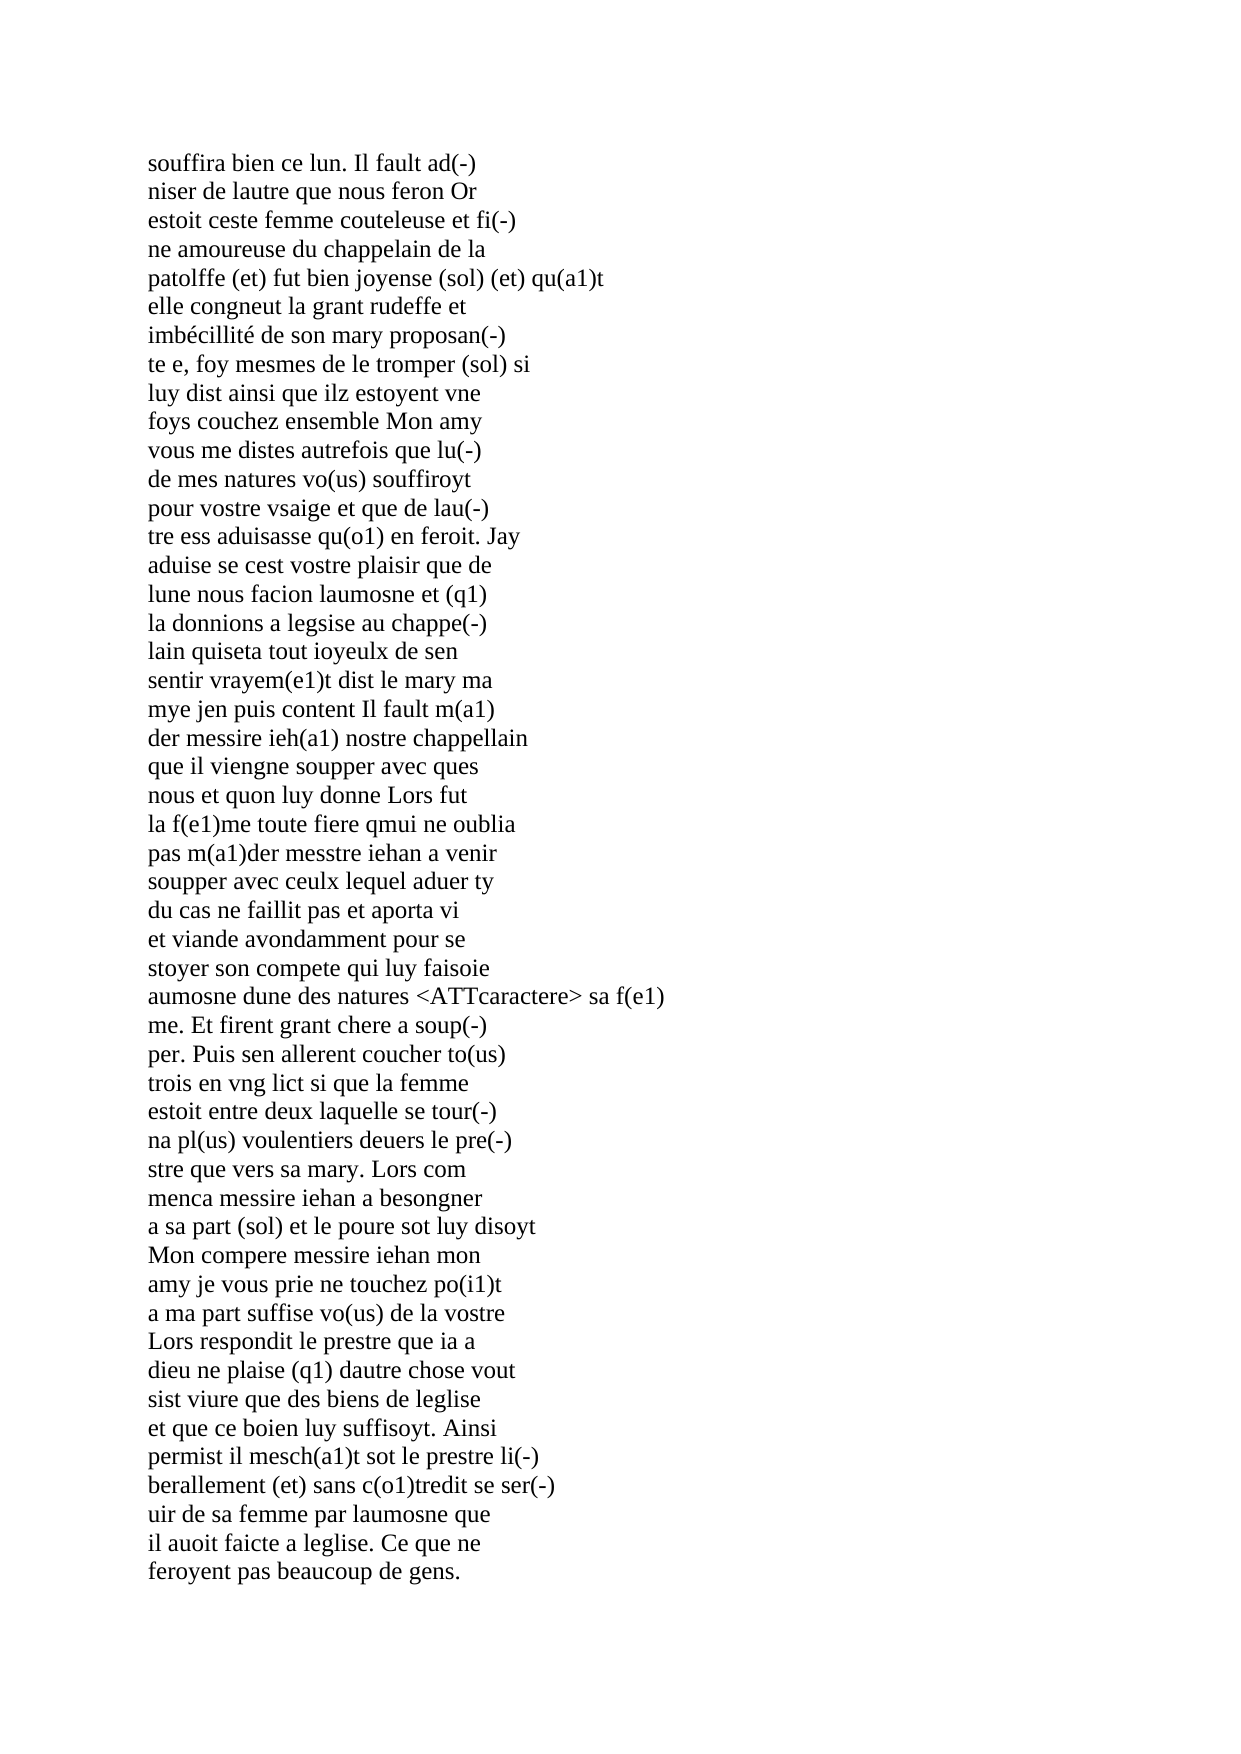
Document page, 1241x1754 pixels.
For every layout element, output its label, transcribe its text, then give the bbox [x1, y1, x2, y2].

text souffira bien ce lun. Il fault ad(-) niser de lautre que nous feron Or estoit ceste femme couteleuse et fi(-) ne amoureuse du chappelain de la patolffe (et) fut bien joyense (sol) (et) qu(a1)t elle congneut la grant rudeffe et imbécillité de son mary proposan(-) te e, foy mesmes de le tromper (sol) si luy dist ainsi que ilz estoyent vne foys couchez ensemble Mon amy vous me distes autrefois que lu(-) de mes natures vo(us) souffiroyt pour vostre vsaige et que de lau(-) tre ess aduisasse qu(o1) en feroit. Jay aduise se cest vostre plaisir que de lune nous facion laumosne et (q1) la donnions a legsise au chappe(-) lain quiseta tout ioyeulx de sen sentir vrayem(e1)t dist le mary ma mye jen puis content Il fault m(a1) der messire ieh(a1) nostre chappellain que il viengne soupper avec ques nous et quon luy donne Lors fut la f(e1)me toute fiere qmui ne oublia pas m(a1)der messtre iehan a venir soupper avec ceulx lequel aduer ty du cas ne faillit pas et aporta vi et viande avondamment pour se stoyer son compete qui luy faisoie aumosne dune des natures <ATTcaractere> sa f(e1) me. Et firent grant chere a soup(-) per. Puis sen allerent coucher to(us) trois en vng lict si que la femme estoit entre deux laquelle se tour(-) na pl(us) voulentiers deuers le pre(-) stre que vers sa mary. Lors com menca messire iehan a besongner a sa part (sol) et le poure sot luy disoyt Mon compere messire iehan mon amy je vous prie ne touchez po(i1)t a ma part suffise vo(us) de la vostre Lors respondit le prestre que ia a dieu ne plaise (q1) dautre chose vout sist viure que des biens de leglise et que ce boien luy suffisoyt. Ainsi permist il mesch(a1)t sot le prestre li(-) berallement (et) sans c(o1)tredit se ser(-) uir de sa femme par laumosne que il auoit faicte a leglise. Ce que ne feroyent pas beaucoup de gens. [148, 148, 1093, 1585]
